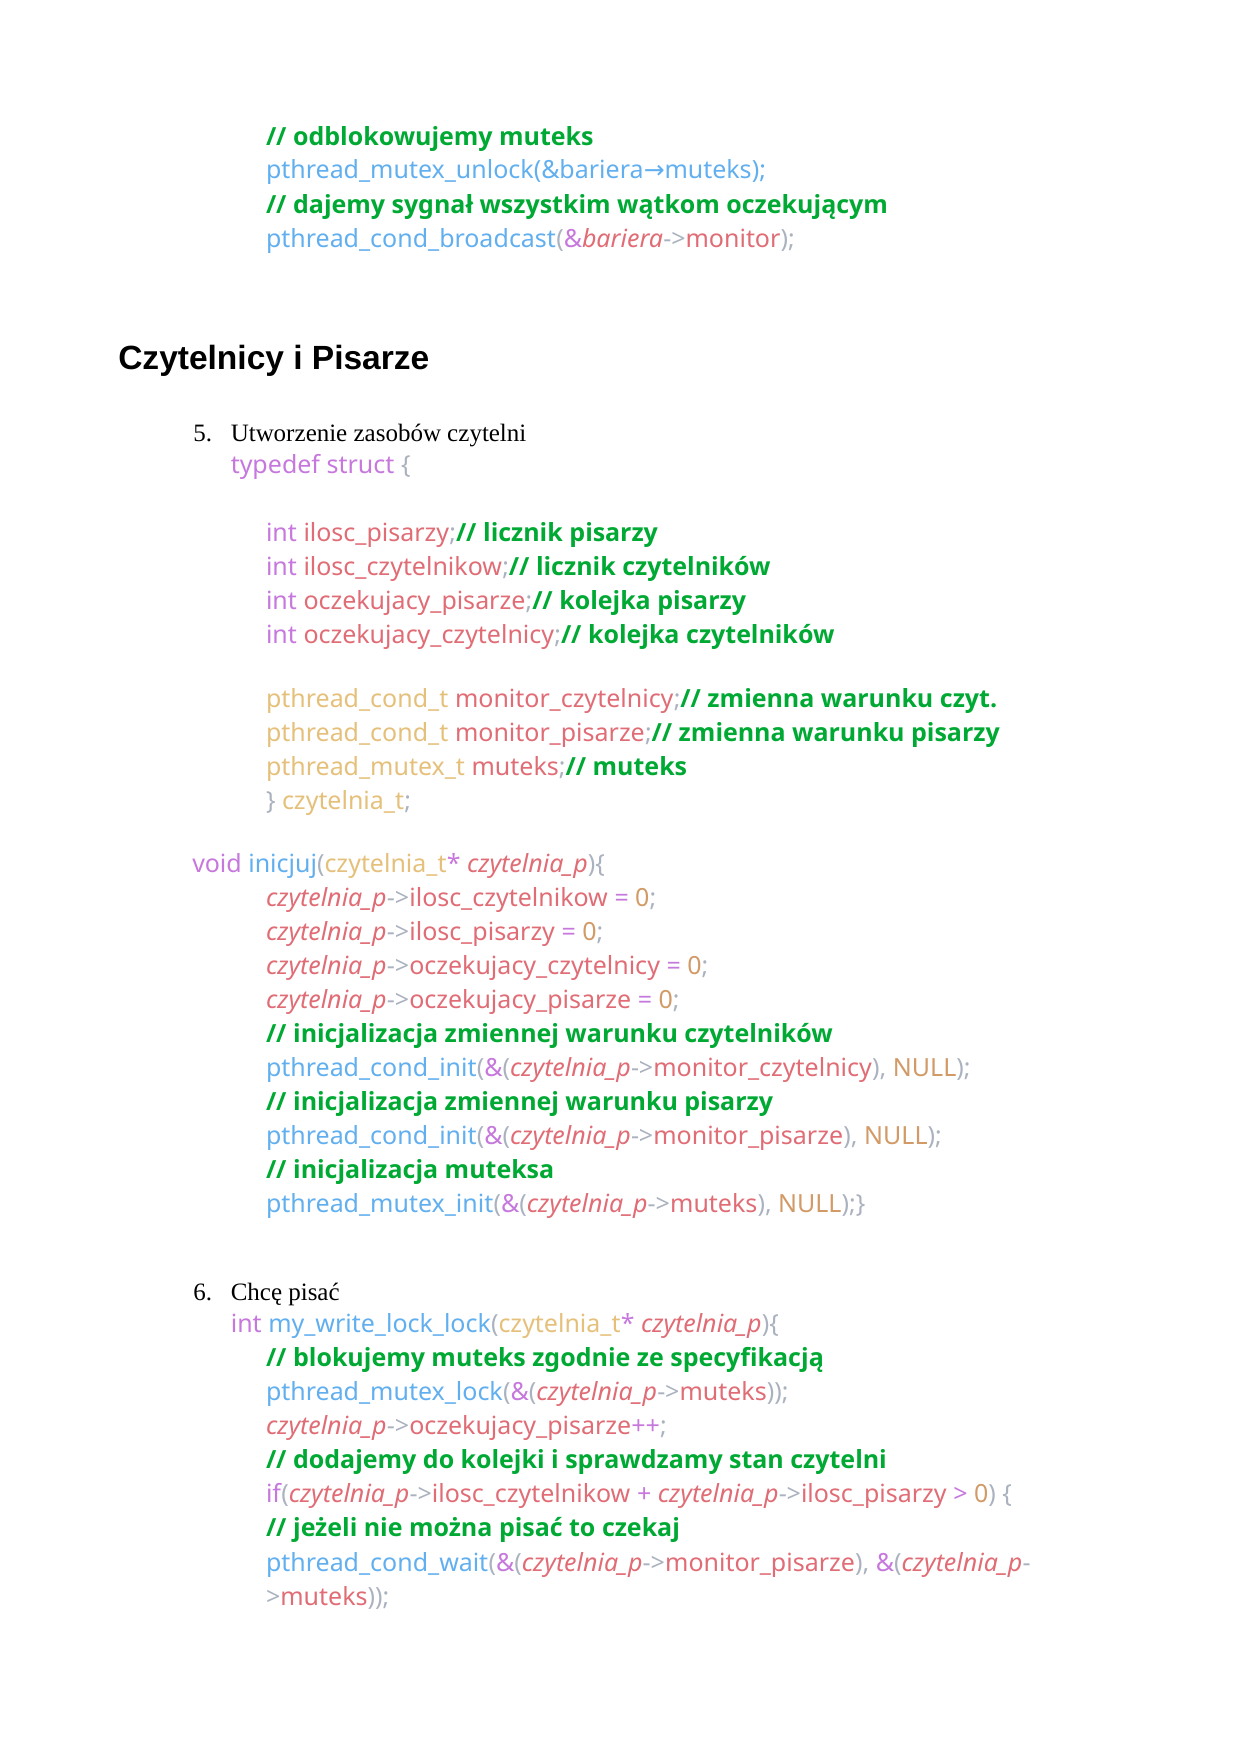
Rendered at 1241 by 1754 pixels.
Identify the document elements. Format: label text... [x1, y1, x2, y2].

text int ilosc_czytelnikow;// licznik czytelników [266, 549, 1122, 583]
text int oczekujacy_czytelnicy;// kolejka czytelników [266, 617, 1122, 651]
text void inicjuj(czytelnia_t* czytelnia_p){ [118, 845, 1122, 879]
list int my_write_lock_lock(czytelnia_t* czytelnia_p){ [193, 1306, 1122, 1340]
text czytelnia_p->oczekujacy_czytelnicy = 0; [266, 948, 1122, 982]
text pthread_cond_init(&(czytelnia_p->monitor_pisarze), NULL); [266, 1118, 1122, 1152]
list // blokujemy muteks zgodnie ze specyfikacją [266, 1340, 1122, 1374]
text pthread_mutex_init(&(czytelnia_p->muteks), NULL);} [266, 1186, 1122, 1220]
list Utworzenie zasobów czytelni [193, 418, 1122, 447]
text czytelnia_p->ilosc_pisarzy = 0; [266, 913, 1122, 948]
text // jeżeli nie można pisać to czekaj [266, 1510, 1122, 1544]
text pthread_cond_t monitor_czytelnicy;// zmienna warunku czyt. [266, 681, 1122, 715]
text int ilosc_pisarzy;// licznik pisarzy [266, 515, 1122, 549]
subtitle Czytelnicy i Pisarze [118, 338, 1122, 377]
text // inicjalizacja muteksa [266, 1152, 1122, 1186]
text // dajemy sygnał wszystkim wątkom oczekującym [266, 186, 1122, 220]
text } czytelnia_t; [266, 783, 1122, 817]
text pthread_cond_broadcast(&bariera->monitor); [266, 220, 1122, 254]
text // inicjalizacja zmiennej warunku pisarzy [266, 1084, 1122, 1118]
text pthread_mutex_t muteks;// muteks [266, 749, 1122, 783]
text czytelnia_p->oczekujacy_pisarze = 0; [266, 982, 1122, 1016]
text czytelnia_p->ilosc_czytelnikow = 0; [266, 879, 1122, 913]
text int oczekujacy_pisarze;// kolejka pisarzy [266, 583, 1122, 617]
text pthread_mutex_lock(&(czytelnia_p->muteks)); [266, 1374, 1122, 1408]
text pthread_cond_wait(&(czytelnia_p->monitor_pisarze), &(czytelnia_p->muteks)); [266, 1544, 1122, 1612]
text pthread_cond_init(&(czytelnia_p->monitor_czytelnicy), NULL); [266, 1050, 1122, 1084]
text if(czytelnia_p->ilosc_czytelnikow + czytelnia_p->ilosc_pisarzy > 0) { [266, 1476, 1122, 1510]
text // dodajemy do kolejki i sprawdzamy stan czytelni [266, 1442, 1122, 1476]
list typedef struct { [193, 447, 1122, 481]
text pthread_cond_t monitor_pisarze;// zmienna warunku pisarzy [266, 715, 1122, 749]
text // inicjalizacja zmiennej warunku czytelników [266, 1016, 1122, 1050]
text czytelnia_p->oczekujacy_pisarze++; [266, 1408, 1122, 1442]
text // odblokowujemy muteks [266, 118, 1122, 152]
list Chcę pisać [193, 1277, 1122, 1306]
text pthread_mutex_unlock(&bariera→muteks); [266, 152, 1122, 186]
